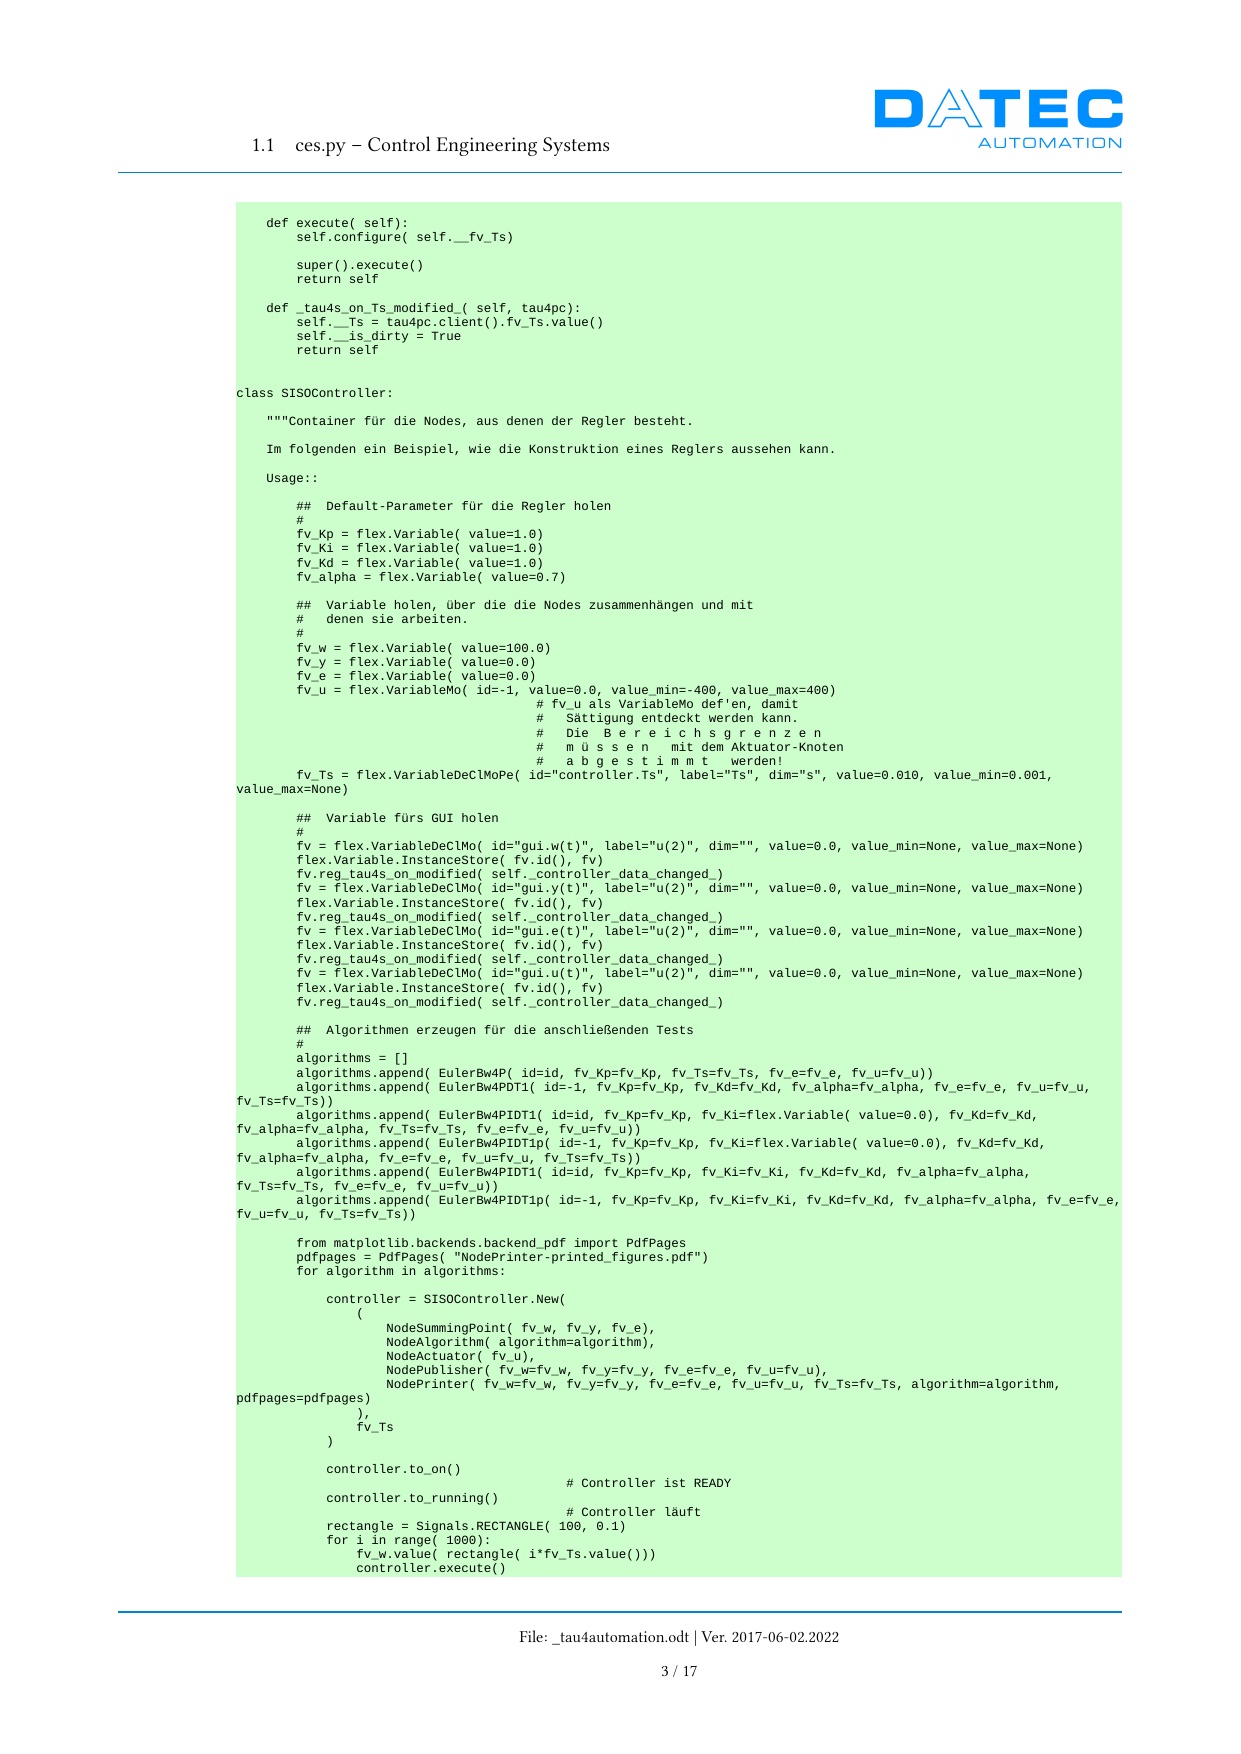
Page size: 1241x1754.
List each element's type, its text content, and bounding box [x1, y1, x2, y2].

text fv.reg_tau4s_on_modified( self._controller_data_changed_) [236, 868, 1122, 882]
text fv_w = flex.Variable( value=100.0) [236, 642, 1122, 656]
text fv_y = flex.Variable( value=0.0) [236, 656, 1122, 670]
text ## Default-Parameter für die Regler holen [236, 500, 1122, 514]
text fv_Ki = flex.Variable( value=1.0) [236, 542, 1122, 557]
text controller.to_running() [236, 1492, 1122, 1506]
text # [236, 1038, 1122, 1052]
text Usage:: [236, 472, 1122, 486]
text # Controller läuft [236, 1506, 1122, 1520]
text def execute( self): [236, 217, 1122, 231]
text from matplotlib.backends.backend_pdf import PdfPages [236, 1237, 1122, 1251]
text NodeActuator( fv_u), [236, 1350, 1122, 1364]
text algorithms = [] [236, 1052, 1122, 1067]
text ) [236, 1435, 1122, 1449]
text fv = flex.VariableDeClMo( id="gui.u(t)", label="u(2)", dim="", value=0.0, value_min=None, value_max=None) [236, 967, 1122, 982]
text pdfpages = PdfPages( "NodePrinter-printed_figures.pdf") [236, 1251, 1122, 1265]
text algorithms.append( EulerBw4P( id=id, fv_Kp=fv_Kp, fv_Ts=fv_Ts, fv_e=fv_e, fv_u=fv_u)) [236, 1067, 1122, 1081]
text self.__Ts = tau4pc.client().fv_Ts.value() [236, 316, 1122, 330]
text algorithms.append( EulerBw4PIDT1p( id=-1, fv_Kp=fv_Kp, fv_Ki=flex.Variable( value=0.0), fv_Kd=fv_Kd, fv_alpha=fv_alpha, fv_e=fv_e, fv_u=fv_u, fv_Ts=fv_Ts)) [236, 1137, 1122, 1166]
text for i in range( 1000): [236, 1534, 1122, 1548]
text fv_Ts [236, 1421, 1122, 1435]
picture [874, 88, 1123, 148]
text NodeAlgorithm( algorithm=algorithm), [236, 1336, 1122, 1350]
text fv_e = flex.Variable( value=0.0) [236, 670, 1122, 684]
text super().execute() [236, 259, 1122, 273]
text ), [236, 1407, 1122, 1421]
text fv = flex.VariableDeClMo( id="gui.w(t)", label="u(2)", dim="", value=0.0, value_min=None, value_max=None) [236, 840, 1122, 854]
text controller = SISOController.New( [236, 1293, 1122, 1307]
text fv_w.value( rectangle( i*fv_Ts.value())) [236, 1548, 1122, 1562]
text flex.Variable.InstanceStore( fv.id(), fv) [236, 897, 1122, 911]
text fv.reg_tau4s_on_modified( self._controller_data_changed_) [236, 911, 1122, 925]
text # fv_u als VariableMo def'en, damit [236, 698, 1122, 712]
text controller.to_on() [236, 1463, 1122, 1477]
text flex.Variable.InstanceStore( fv.id(), fv) [236, 939, 1122, 953]
text return self [236, 273, 1122, 287]
text return self [236, 344, 1122, 358]
text flex.Variable.InstanceStore( fv.id(), fv) [236, 982, 1122, 996]
text fv_Kd = flex.Variable( value=1.0) [236, 557, 1122, 571]
text """Container für die Nodes, aus denen der Regler besteht. [236, 415, 1122, 429]
text # m ü s s e n mit dem Aktuator-Knoten [236, 741, 1122, 755]
text Im folgenden ein Beispiel, wie die Konstruktion eines Reglers aussehen kann. [236, 443, 1122, 457]
text def _tau4s_on_Ts_modified_( self, tau4pc): [236, 302, 1122, 316]
text self.__is_dirty = True [236, 330, 1122, 344]
text fv.reg_tau4s_on_modified( self._controller_data_changed_) [236, 996, 1122, 1010]
text class SISOController: [236, 387, 1122, 401]
text rectangle = Signals.RECTANGLE( 100, 0.1) [236, 1520, 1122, 1534]
text flex.Variable.InstanceStore( fv.id(), fv) [236, 854, 1122, 868]
text # [236, 826, 1122, 840]
text # [236, 514, 1122, 528]
text ( [236, 1307, 1122, 1322]
text algorithms.append( EulerBw4PIDT1p( id=-1, fv_Kp=fv_Kp, fv_Ki=fv_Ki, fv_Kd=fv_Kd, fv_alpha=fv_alpha, fv_e=fv_e, fv_u=fv_u, fv_Ts=fv_Ts)) [236, 1194, 1122, 1222]
text # [236, 627, 1122, 642]
text fv_Kp = flex.Variable( value=1.0) [236, 528, 1122, 542]
text controller.execute() [236, 1562, 1122, 1577]
text # Controller ist READY [236, 1477, 1122, 1492]
text ## Variable fürs GUI holen [236, 812, 1122, 826]
text algorithms.append( EulerBw4PIDT1( id=id, fv_Kp=fv_Kp, fv_Ki=flex.Variable( value=0.0), fv_Kd=fv_Kd, fv_alpha=fv_alpha, fv_Ts=fv_Ts, fv_e=fv_e, fv_u=fv_u)) [236, 1109, 1122, 1137]
text fv_alpha = flex.Variable( value=0.7) [236, 571, 1122, 585]
text for algorithm in algorithms: [236, 1265, 1122, 1279]
text NodeSummingPoint( fv_w, fv_y, fv_e), [236, 1322, 1122, 1336]
text # Die B e r e i c h s g r e n z e n [236, 727, 1122, 741]
text ## Variable holen, über die die Nodes zusammenhängen und mit [236, 599, 1122, 613]
text algorithms.append( EulerBw4PDT1( id=-1, fv_Kp=fv_Kp, fv_Kd=fv_Kd, fv_alpha=fv_alpha, fv_e=fv_e, fv_u=fv_u, fv_Ts=fv_Ts)) [236, 1081, 1122, 1109]
text self.configure( self.__fv_Ts) [236, 231, 1122, 245]
text fv_u = flex.VariableMo( id=-1, value=0.0, value_min=-400, value_max=400) [236, 684, 1122, 698]
text NodePublisher( fv_w=fv_w, fv_y=fv_y, fv_e=fv_e, fv_u=fv_u), [236, 1364, 1122, 1378]
text # denen sie arbeiten. [236, 613, 1122, 627]
text ## Algorithmen erzeugen für die anschließenden Tests [236, 1024, 1122, 1038]
text fv = flex.VariableDeClMo( id="gui.y(t)", label="u(2)", dim="", value=0.0, value_min=None, value_max=None) [236, 882, 1122, 897]
text fv_Ts = flex.VariableDeClMoPe( id="controller.Ts", label="Ts", dim="s", value=0.010, value_min=0.001, value_max=None) [236, 769, 1122, 797]
text algorithms.append( EulerBw4PIDT1( id=id, fv_Kp=fv_Kp, fv_Ki=fv_Ki, fv_Kd=fv_Kd, fv_alpha=fv_alpha, fv_Ts=fv_Ts, fv_e=fv_e, fv_u=fv_u)) [236, 1166, 1122, 1194]
text # a b g e s t i m m t werden! [236, 755, 1122, 769]
text fv = flex.VariableDeClMo( id="gui.e(t)", label="u(2)", dim="", value=0.0, value_min=None, value_max=None) [236, 925, 1122, 939]
text # Sättigung entdeckt werden kann. [236, 712, 1122, 727]
text fv.reg_tau4s_on_modified( self._controller_data_changed_) [236, 953, 1122, 967]
text NodePrinter( fv_w=fv_w, fv_y=fv_y, fv_e=fv_e, fv_u=fv_u, fv_Ts=fv_Ts, algorithm=algorithm, pdfpages=pdfpages) [236, 1378, 1122, 1407]
